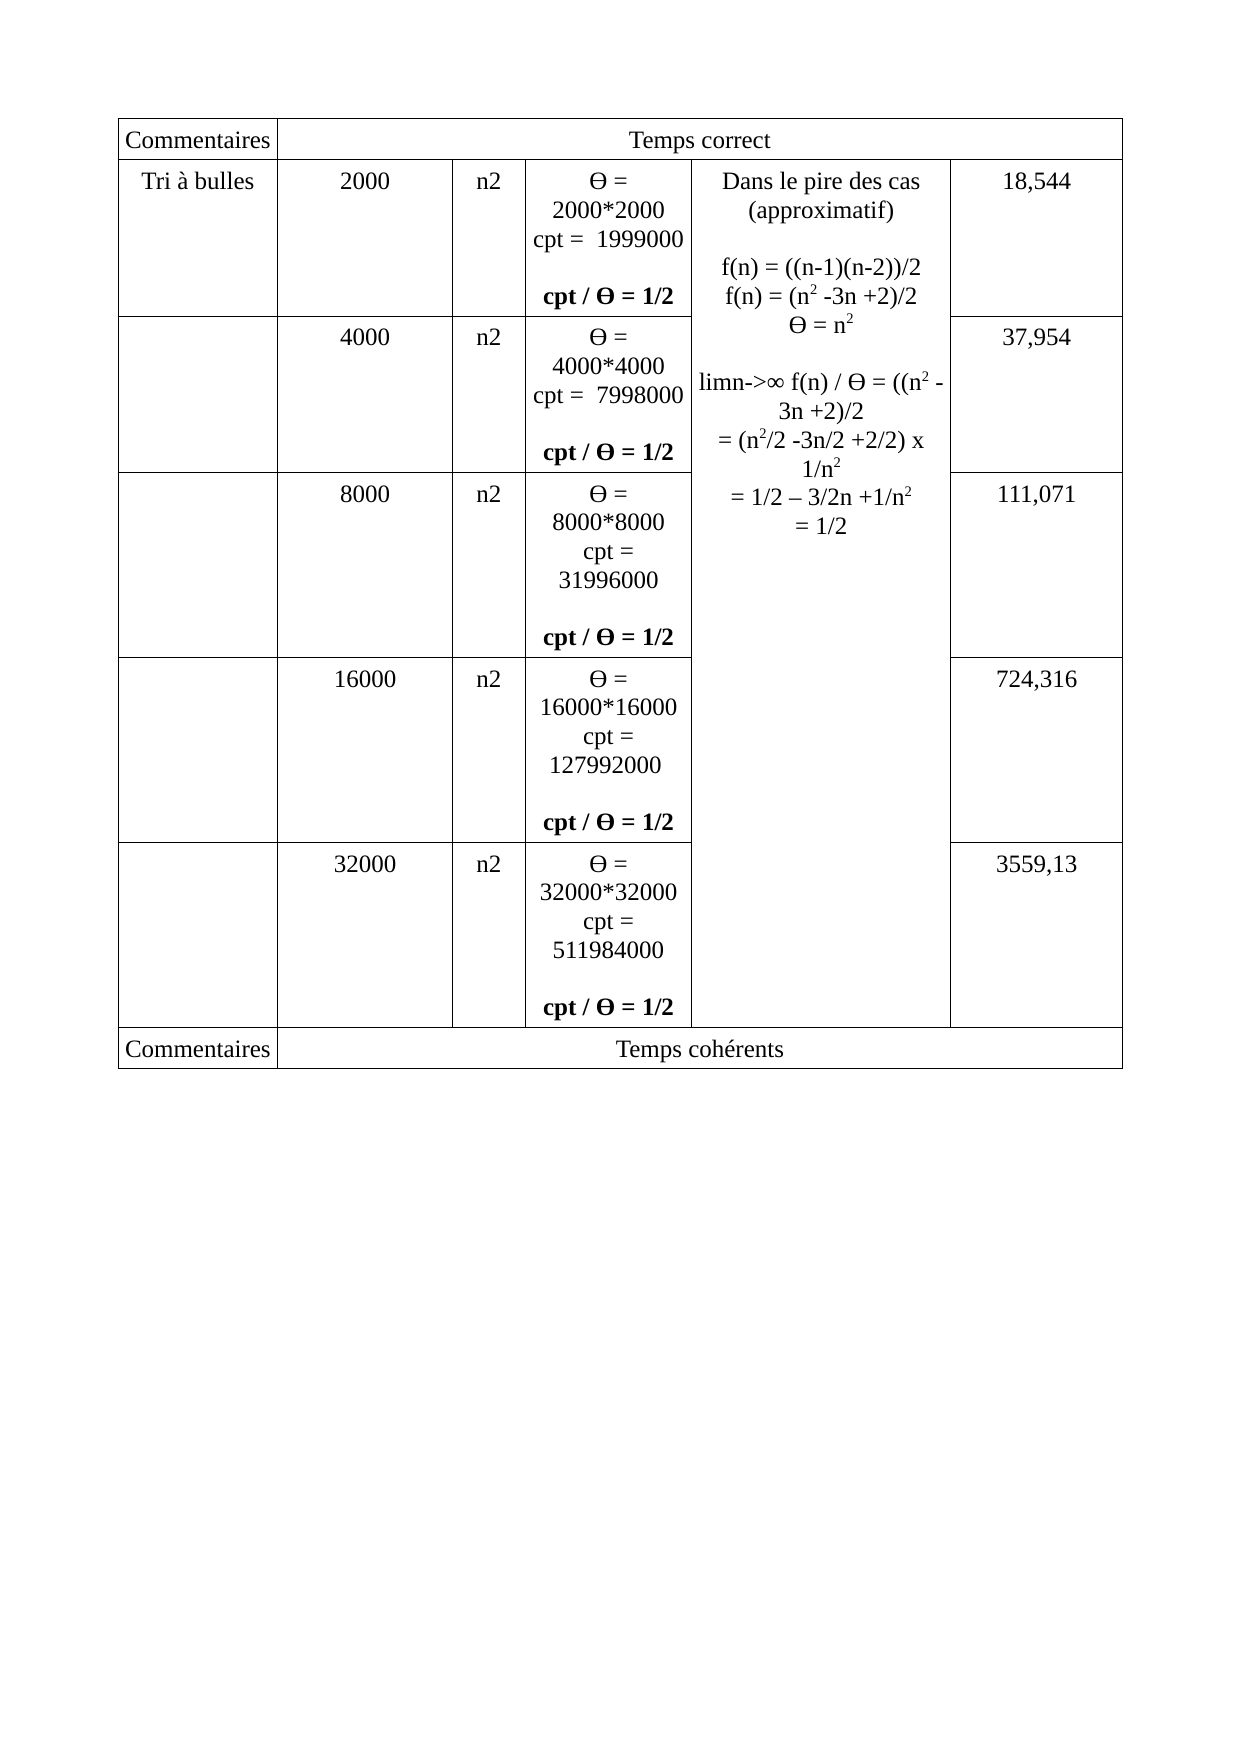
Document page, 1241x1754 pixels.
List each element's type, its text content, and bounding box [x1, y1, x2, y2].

table_cell Ɵ = 2000*2000 cpt = 1999000 cpt / Ɵ = 1/2 [526, 160, 691, 316]
table_cell Commentaires [119, 119, 277, 159]
table_cell 3559,13 [951, 843, 1122, 1027]
table_cell [119, 843, 277, 1027]
table_cell n2 [453, 658, 525, 842]
table_cell 32000 [278, 843, 452, 1027]
table_cell [119, 317, 277, 472]
table_cell Ɵ = 8000*8000 cpt = 31996000 cpt / Ɵ = 1/2 [526, 473, 691, 657]
table_cell 37,954 [951, 317, 1122, 472]
table_cell n2 [453, 160, 525, 316]
table_cell 2000 [278, 160, 452, 316]
table_cell Temps correct [278, 119, 1122, 159]
table_cell Ɵ = 4000*4000 cpt = 7998000 cpt / Ɵ = 1/2 [526, 317, 691, 472]
table_cell 724,316 [951, 658, 1122, 842]
table_cell 111,071 [951, 473, 1122, 657]
table_cell [119, 658, 277, 842]
table_cell 16000 [278, 658, 452, 842]
table_cell Temps cohérents [278, 1028, 1122, 1068]
table_cell 4000 [278, 317, 452, 472]
table_cell [119, 473, 277, 657]
table_cell 18,544 [951, 160, 1122, 316]
table_cell Dans le pire des cas (approximatif) f(n) = ((n-1)(n-2))/2 f(n) = (n2 -3n +2)/2 Ɵ = n2 limn->∞ f(n) / Ɵ = ((n2 -3n +2)/2 = (n2/2 -3n/2 +2/2) x 1/n2 = 1/2 – 3/2n +1/n2 = 1/2 [692, 160, 950, 1027]
table_cell n2 [453, 843, 525, 1027]
table_cell Ɵ = 32000*32000 cpt = 511984000 cpt / Ɵ = 1/2 [526, 843, 691, 1027]
table_cell n2 [453, 473, 525, 657]
table_cell 8000 [278, 473, 452, 657]
table_cell Ɵ = 16000*16000 cpt = 127992000 cpt / Ɵ = 1/2 [526, 658, 691, 842]
table_cell n2 [453, 317, 525, 472]
table_cell Tri à bulles [119, 160, 277, 316]
table_cell Commentaires [119, 1028, 277, 1068]
